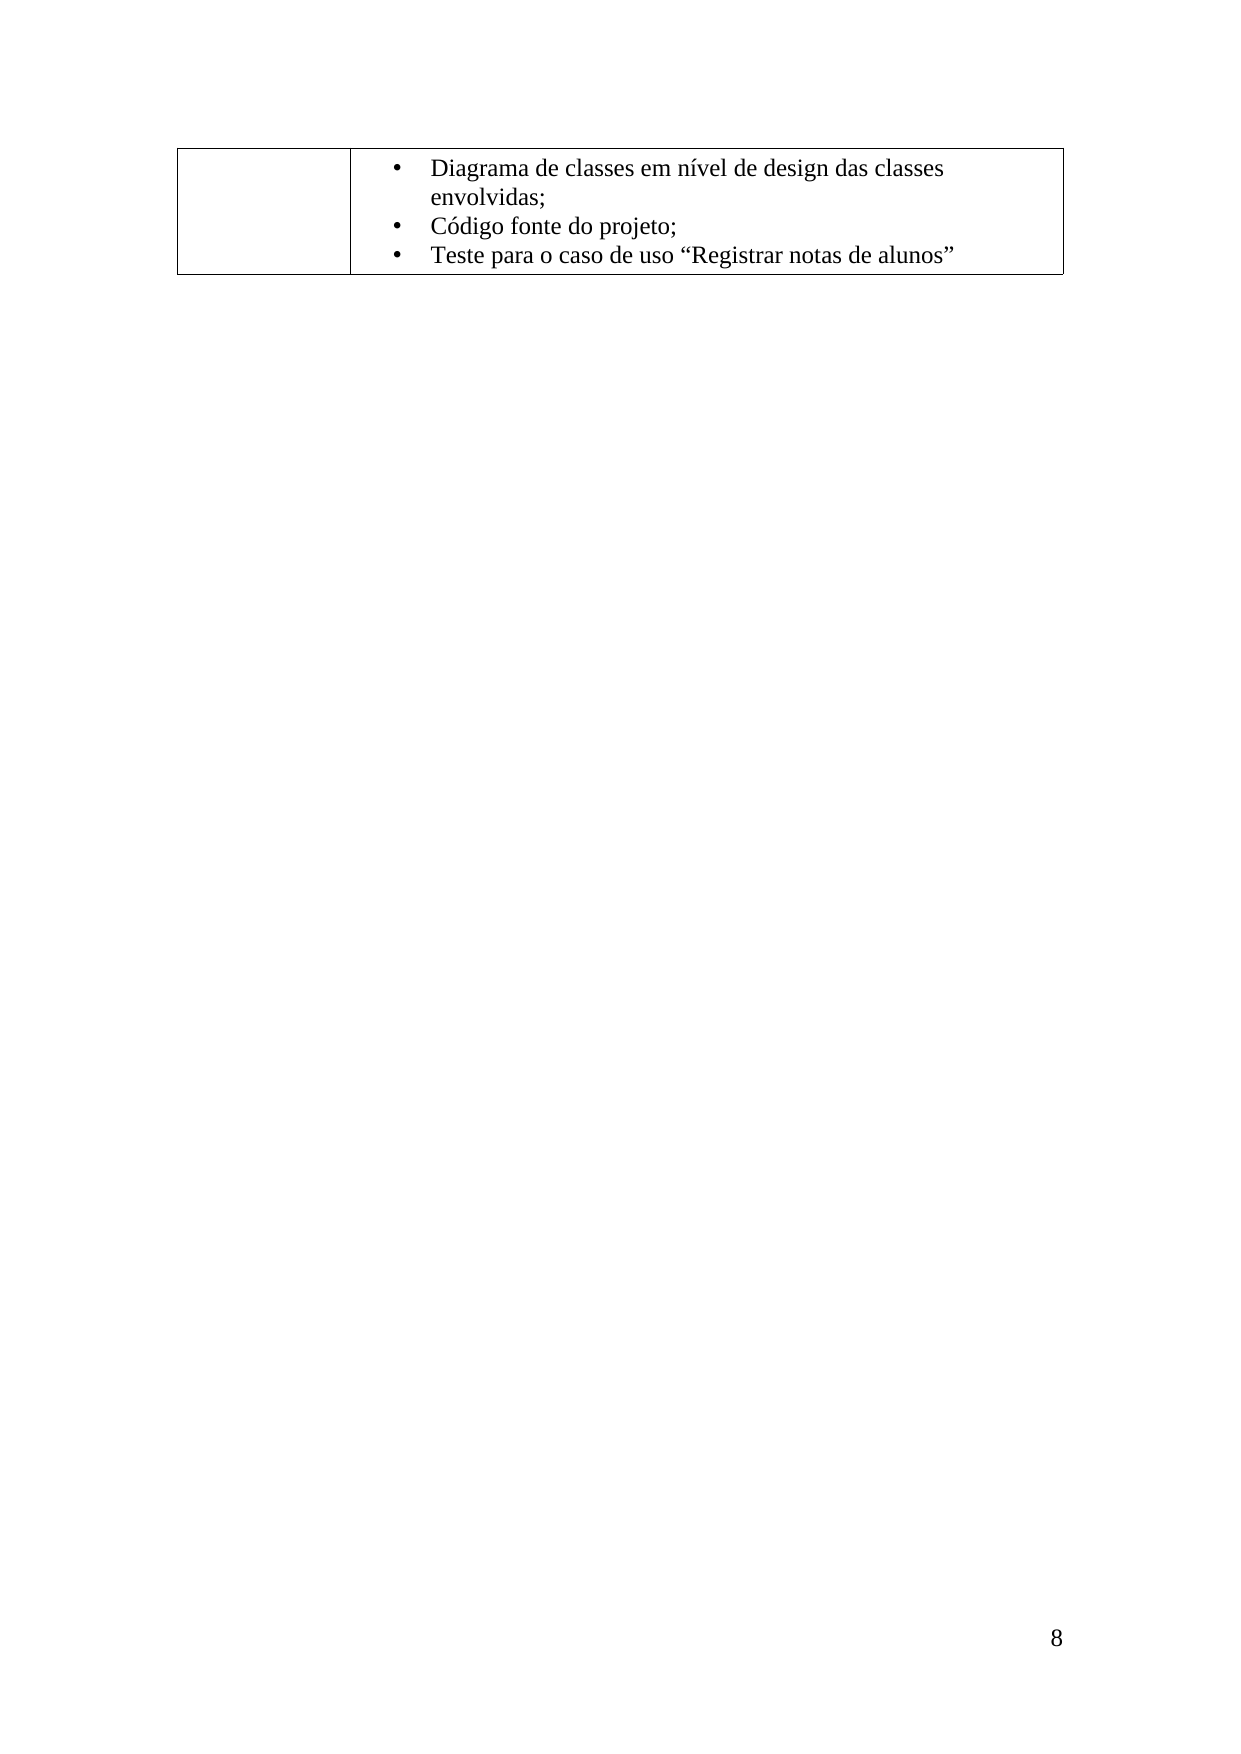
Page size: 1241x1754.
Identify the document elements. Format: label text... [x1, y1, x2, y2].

table_cell Diagrama de casos de uso ; Descrição textual do caso de uso “Registrar notas de alunos”; Protótipo de tela do caso e uso “Registrar notas de alunos”; Diagrama de classes em nível de análise das classes envolvidas; Diagrama de classes em nível de design das classes envolvidas; Código fonte do projeto; Teste para o caso de uso “Registrar notas de alunos” [351, 149, 1063, 274]
table_cell [178, 149, 350, 274]
